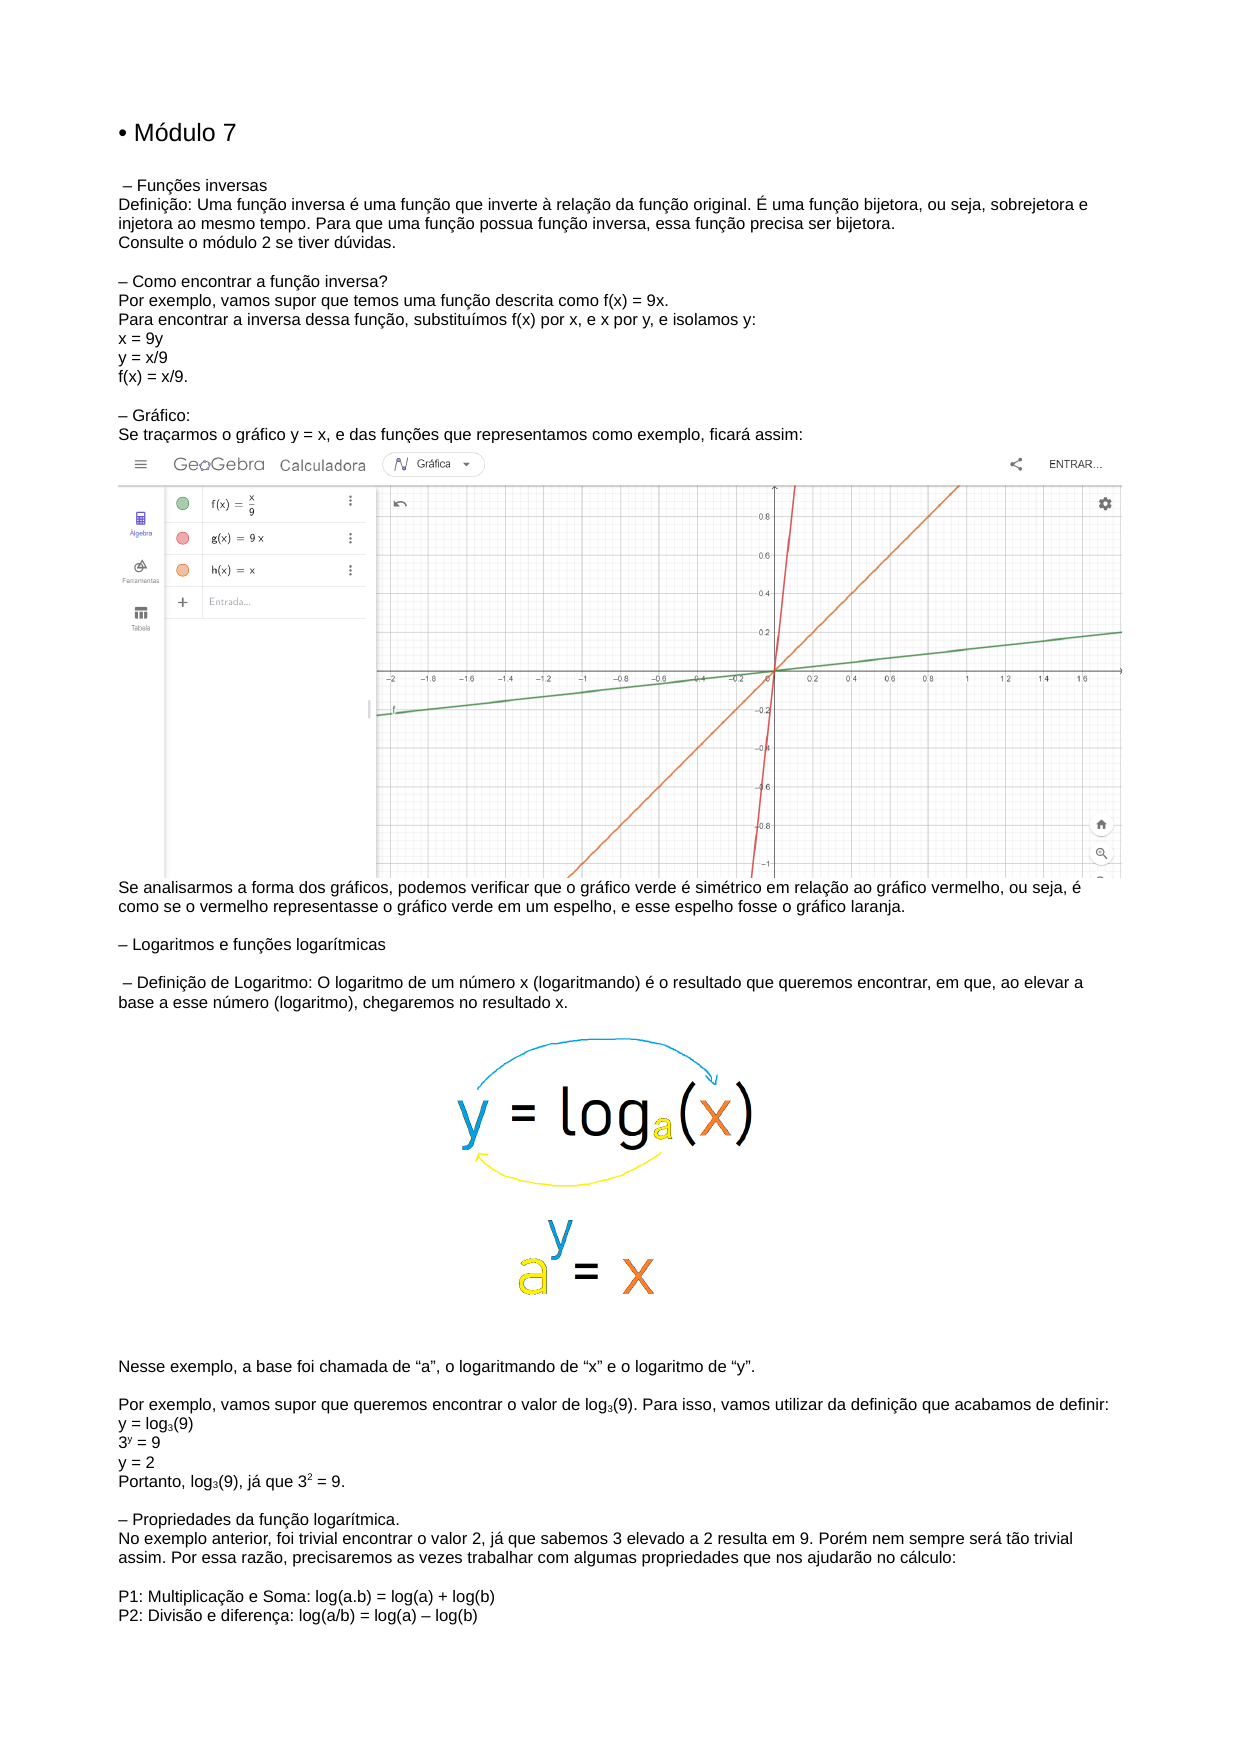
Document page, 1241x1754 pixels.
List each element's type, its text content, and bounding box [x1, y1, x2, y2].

text Se traçarmos o gráfico y = x, e das funções que representamos como exemplo, ficará assim: [118, 425, 1122, 443]
text – Funções inversas [118, 176, 1122, 195]
text Para encontrar a inversa dessa função, substituímos f(x) por x, e x por y, e isolamos y: [118, 310, 1122, 329]
text – Propriedades da função logarítmica. [118, 1510, 1122, 1529]
text – Gráfico: [118, 406, 1122, 425]
text Se analisarmos a forma dos gráficos, podemos verificar que o gráfico verde é simétrico em relação ao gráfico vermelho, ou seja, é como se o vermelho representasse o gráfico verde em um espelho, e esse espelho fosse o gráfico laranja. [118, 878, 1122, 916]
picture [434, 1027, 769, 1339]
text y = 2 [118, 1452, 1122, 1472]
text Por exemplo, vamos supor que queremos encontrar o valor de log3(9). Para isso, vamos utilizar da definição que acabamos de definir: [118, 1395, 1122, 1414]
text 3y = 9 [118, 1433, 1122, 1452]
picture [118, 443, 1123, 878]
text x = 9y [118, 329, 1122, 348]
text Consulte o módulo 2 se tiver dúvidas. [118, 233, 1122, 252]
text Nesse exemplo, a base foi chamada de “a”, o logaritmando de “x” e o logaritmo de “y”. [118, 1357, 1122, 1376]
text – Como encontrar a função inversa? [118, 271, 1122, 291]
text Por exemplo, vamos supor que temos uma função descrita como f(x) = 9x. [118, 291, 1122, 310]
text – Logaritmos e funções logarítmicas [118, 935, 1122, 954]
text P2: Divisão e diferença: log(a/b) = log(a) – log(b) [118, 1606, 1122, 1625]
text No exemplo anterior, foi trivial encontrar o valor 2, já que sabemos 3 elevado a 2 resulta em 9. Porém nem sempre será tão trivial assim. Por essa razão, precisaremos as vezes trabalhar com algumas propriedades que nos ajudarão no cálculo: [118, 1529, 1122, 1567]
text – Definição de Logaritmo: O logaritmo de um número x (logaritmando) é o resultado que queremos encontrar, em que, ao elevar a base a esse número (logaritmo), chegaremos no resultado x. [118, 973, 1122, 1012]
text • Módulo 7 [118, 118, 1122, 147]
text P1: Multiplicação e Soma: log(a.b) = log(a) + log(b) [118, 1587, 1122, 1606]
text Definição: Uma função inversa é uma função que inverte à relação da função original. É uma função bijetora, ou seja, sobrejetora e injetora ao mesmo tempo. Para que uma função possua função inversa, essa função precisa ser bijetora. [118, 195, 1122, 233]
text y = x/9 [118, 348, 1122, 367]
text y = log3(9) [118, 1414, 1122, 1433]
text Portanto, log3(9), já que 32 = 9. [118, 1472, 1122, 1491]
text f(x) = x/9. [118, 367, 1122, 386]
